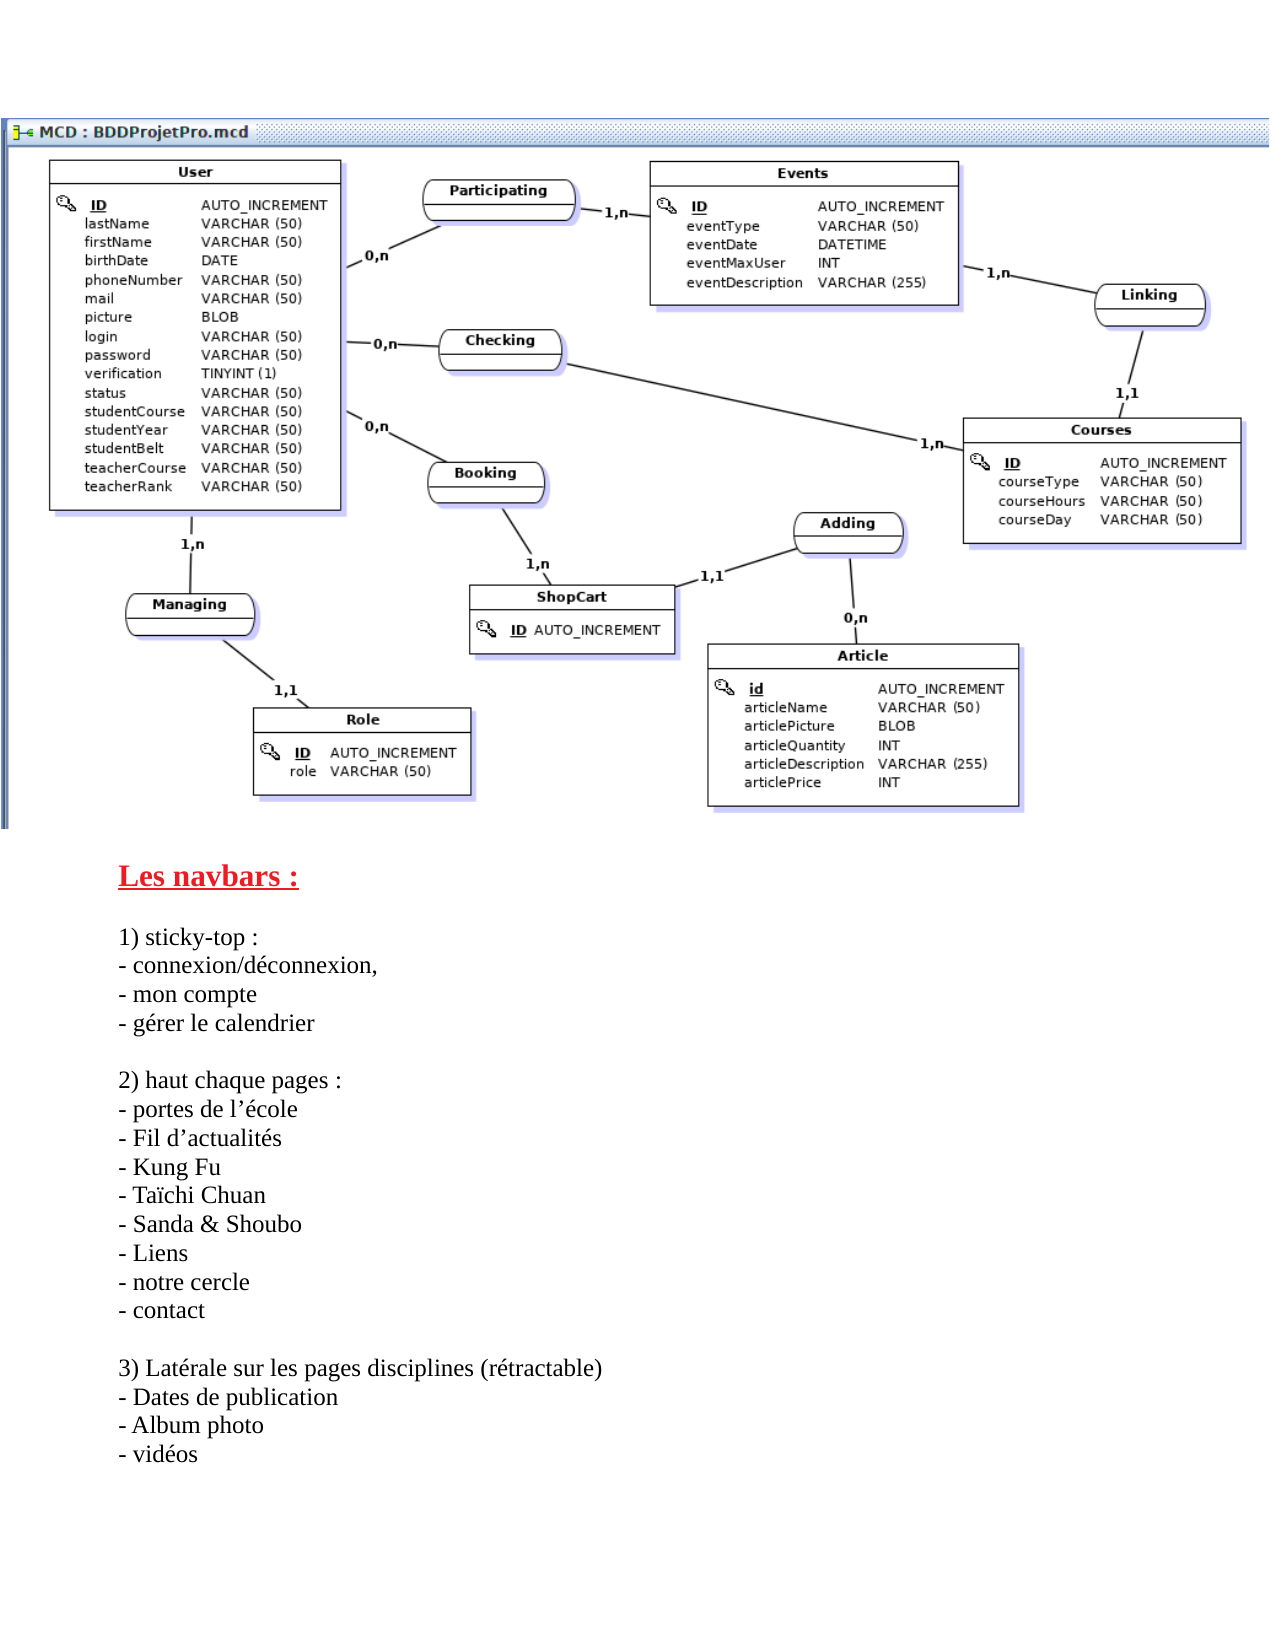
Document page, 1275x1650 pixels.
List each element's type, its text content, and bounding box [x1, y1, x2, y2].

text - Sanda & Shoubo [118, 1209, 1157, 1238]
text - Liens [118, 1238, 1157, 1267]
text 1) sticky-top : [118, 922, 1157, 950]
text - Dates de publication [118, 1382, 1157, 1410]
text - connexion/déconnexion, [118, 950, 1157, 979]
text - Taïchi Chuan [118, 1180, 1157, 1209]
text - Fil d’actualités [118, 1123, 1157, 1152]
text Les navbars : [118, 857, 1157, 893]
text - vidéos [118, 1439, 1157, 1468]
text - notre cercle [118, 1267, 1157, 1295]
picture [1, 118, 1270, 829]
text - portes de l’école [118, 1094, 1157, 1123]
text 3) Latérale sur les pages disciplines (rétractable) [118, 1353, 1157, 1382]
text - Kung Fu [118, 1152, 1157, 1180]
text - mon compte [118, 979, 1157, 1008]
text - contact [118, 1295, 1157, 1324]
text - Album photo [118, 1410, 1157, 1439]
text - gérer le calendrier [118, 1008, 1157, 1037]
text 2) haut chaque pages : [118, 1065, 1157, 1094]
